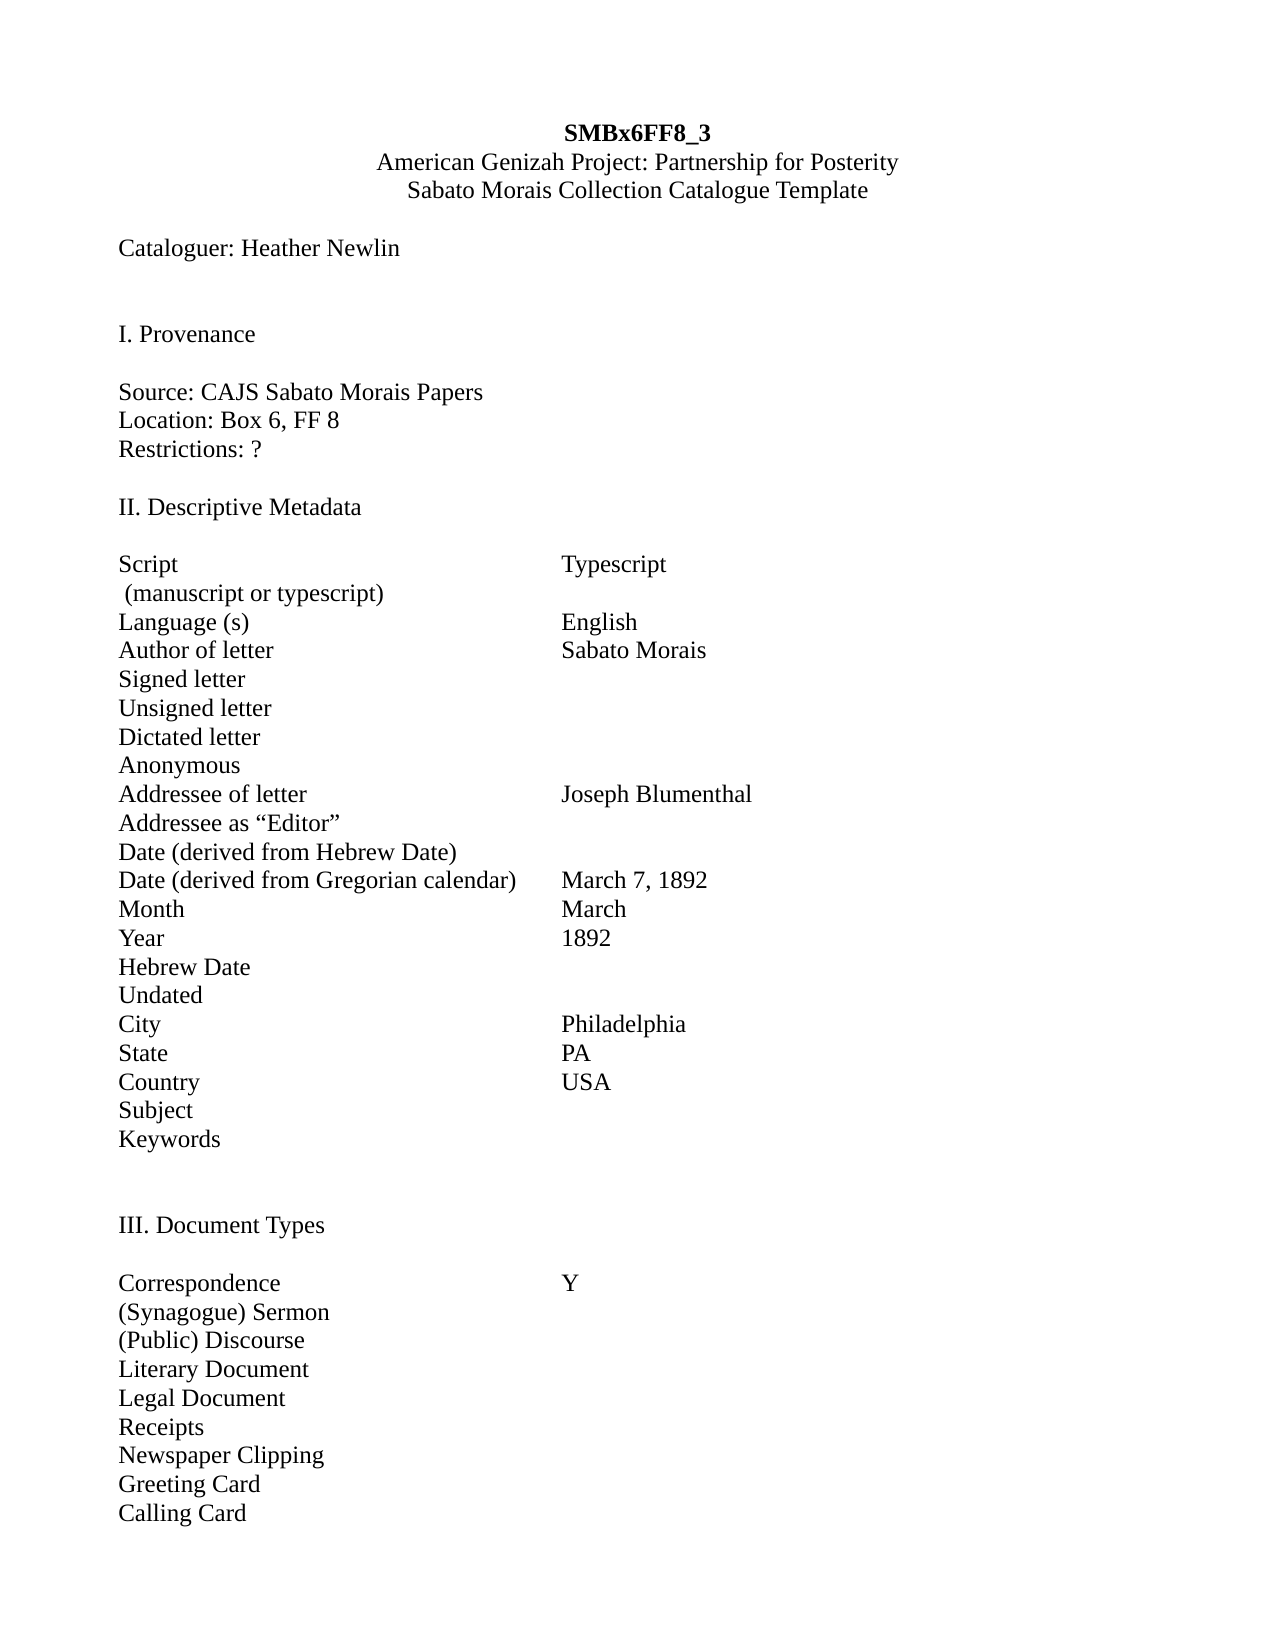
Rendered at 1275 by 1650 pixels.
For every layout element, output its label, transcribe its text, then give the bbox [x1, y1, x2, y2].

text Sabato Morais Collection Catalogue Template [118, 176, 1157, 204]
text (manuscript or typescript) [118, 578, 1157, 607]
text Country USA [118, 1067, 1157, 1096]
text (Public) Discourse [118, 1326, 1157, 1354]
text SMBx6FF8_3 [118, 118, 1157, 147]
text Location: Box 6, FF 8 [118, 406, 1157, 434]
text Greeting Card [118, 1469, 1157, 1498]
text Source: CAJS Sabato Morais Papers [118, 377, 1157, 406]
text III. Document Types [118, 1211, 1157, 1239]
text Restrictions: ? [118, 434, 1157, 463]
text City Philadelphia [118, 1009, 1157, 1038]
text Script Typescript [118, 549, 1157, 578]
text Unsigned letter [118, 693, 1157, 722]
text Addressee of letter Joseph Blumenthal [118, 779, 1157, 808]
text II. Descriptive Metadata [118, 492, 1157, 521]
text Author of letter Sabato Morais [118, 636, 1157, 664]
text Date (derived from Gregorian calendar) March 7, 1892 [118, 866, 1157, 894]
text Date (derived from Hebrew Date) [118, 837, 1157, 866]
text Addressee as “Editor” [118, 808, 1157, 837]
text Month March [118, 894, 1157, 923]
text Newspaper Clipping [118, 1441, 1157, 1469]
text Undated [118, 981, 1157, 1009]
text Calling Card [118, 1498, 1157, 1527]
text Hebrew Date [118, 952, 1157, 981]
text Anonymous [118, 751, 1157, 779]
text Correspondence Y [118, 1268, 1157, 1297]
text (Synagogue) Sermon [118, 1297, 1157, 1326]
text American Genizah Project: Partnership for Posterity [118, 147, 1157, 176]
text Dictated letter [118, 722, 1157, 751]
text Subject [118, 1096, 1157, 1124]
text Literary Document [118, 1354, 1157, 1383]
text Keywords [118, 1124, 1157, 1153]
text State PA [118, 1038, 1157, 1067]
text Cataloguer: Heather Newlin [118, 233, 1157, 262]
text Year 1892 [118, 923, 1157, 952]
text I. Provenance [118, 319, 1157, 348]
text Signed letter [118, 664, 1157, 693]
text Language (s) English [118, 607, 1157, 636]
text Legal Document [118, 1383, 1157, 1412]
text Receipts [118, 1412, 1157, 1441]
